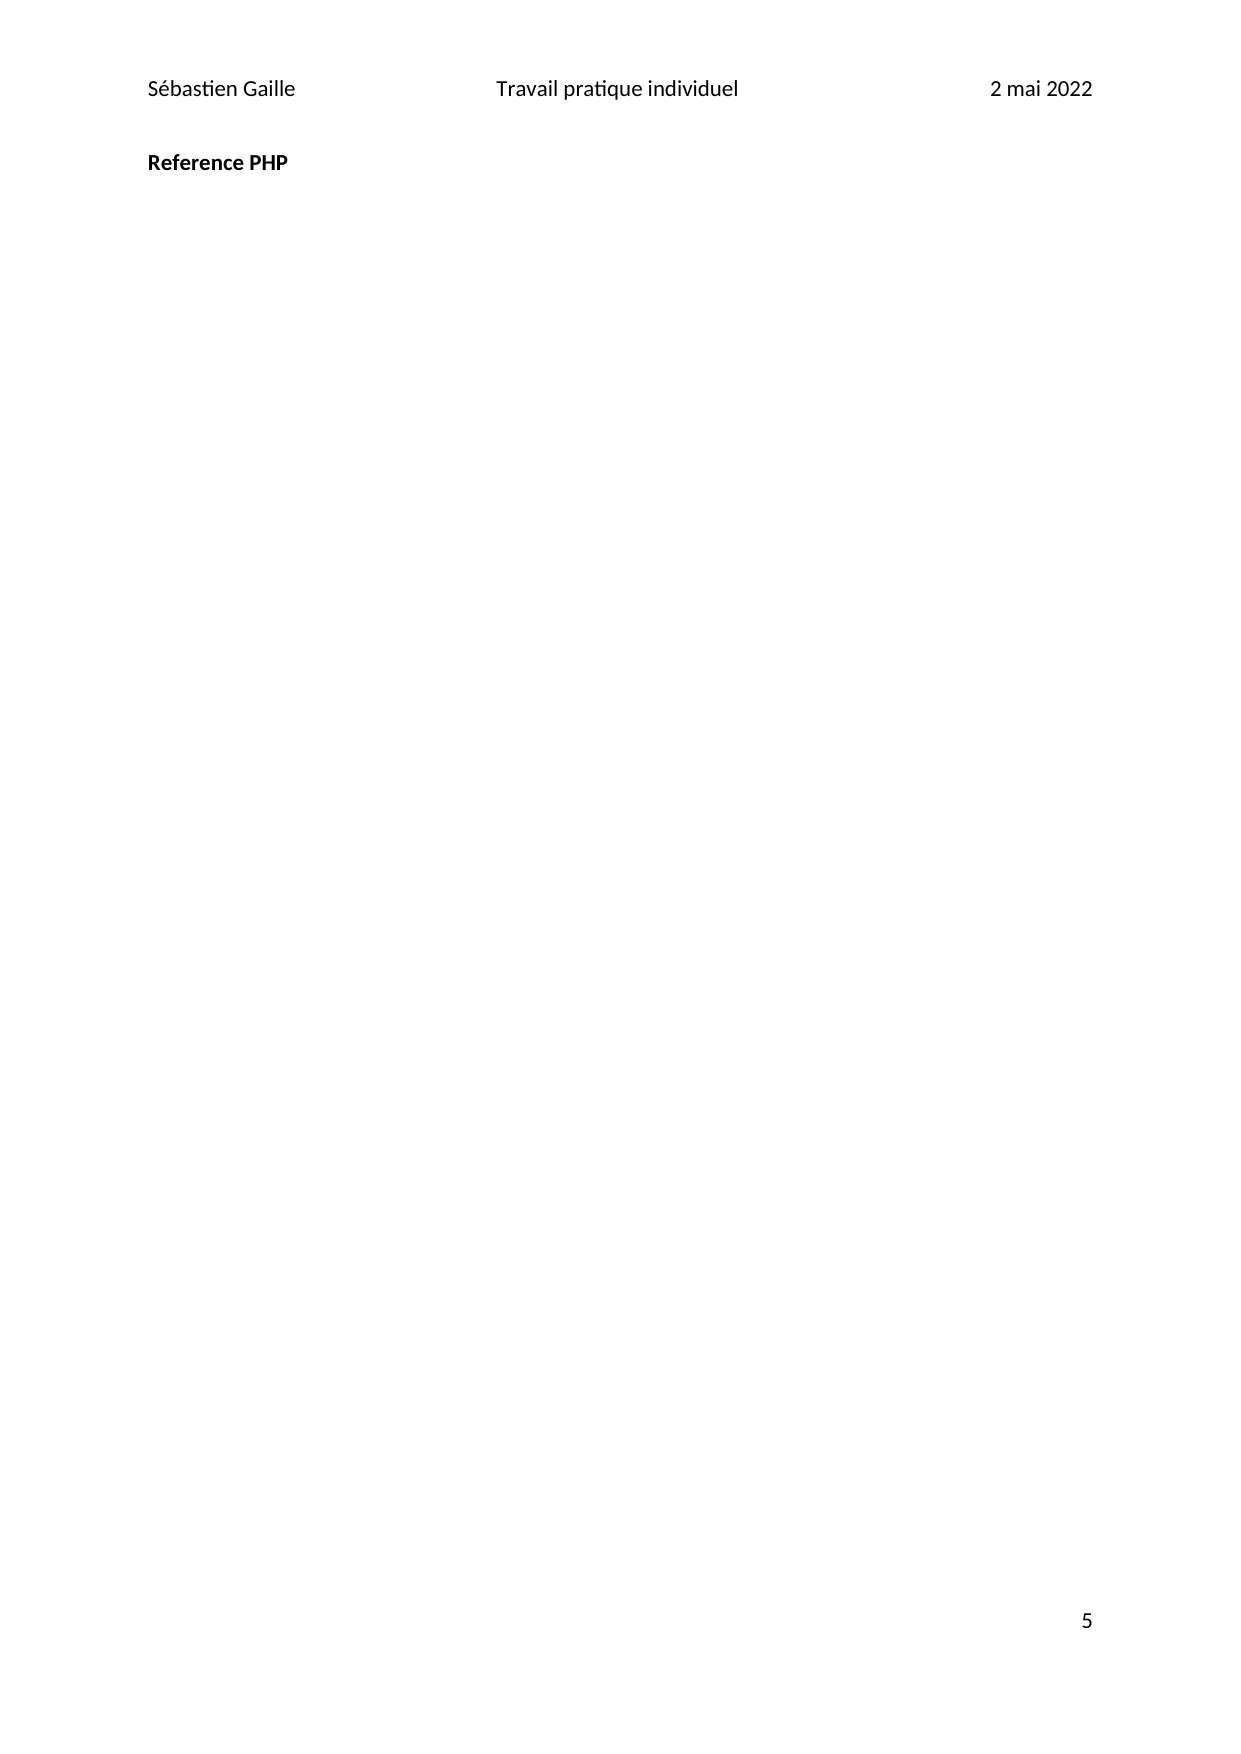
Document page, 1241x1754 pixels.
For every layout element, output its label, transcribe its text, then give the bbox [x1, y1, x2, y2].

text Reference PHP [148, 148, 1093, 176]
